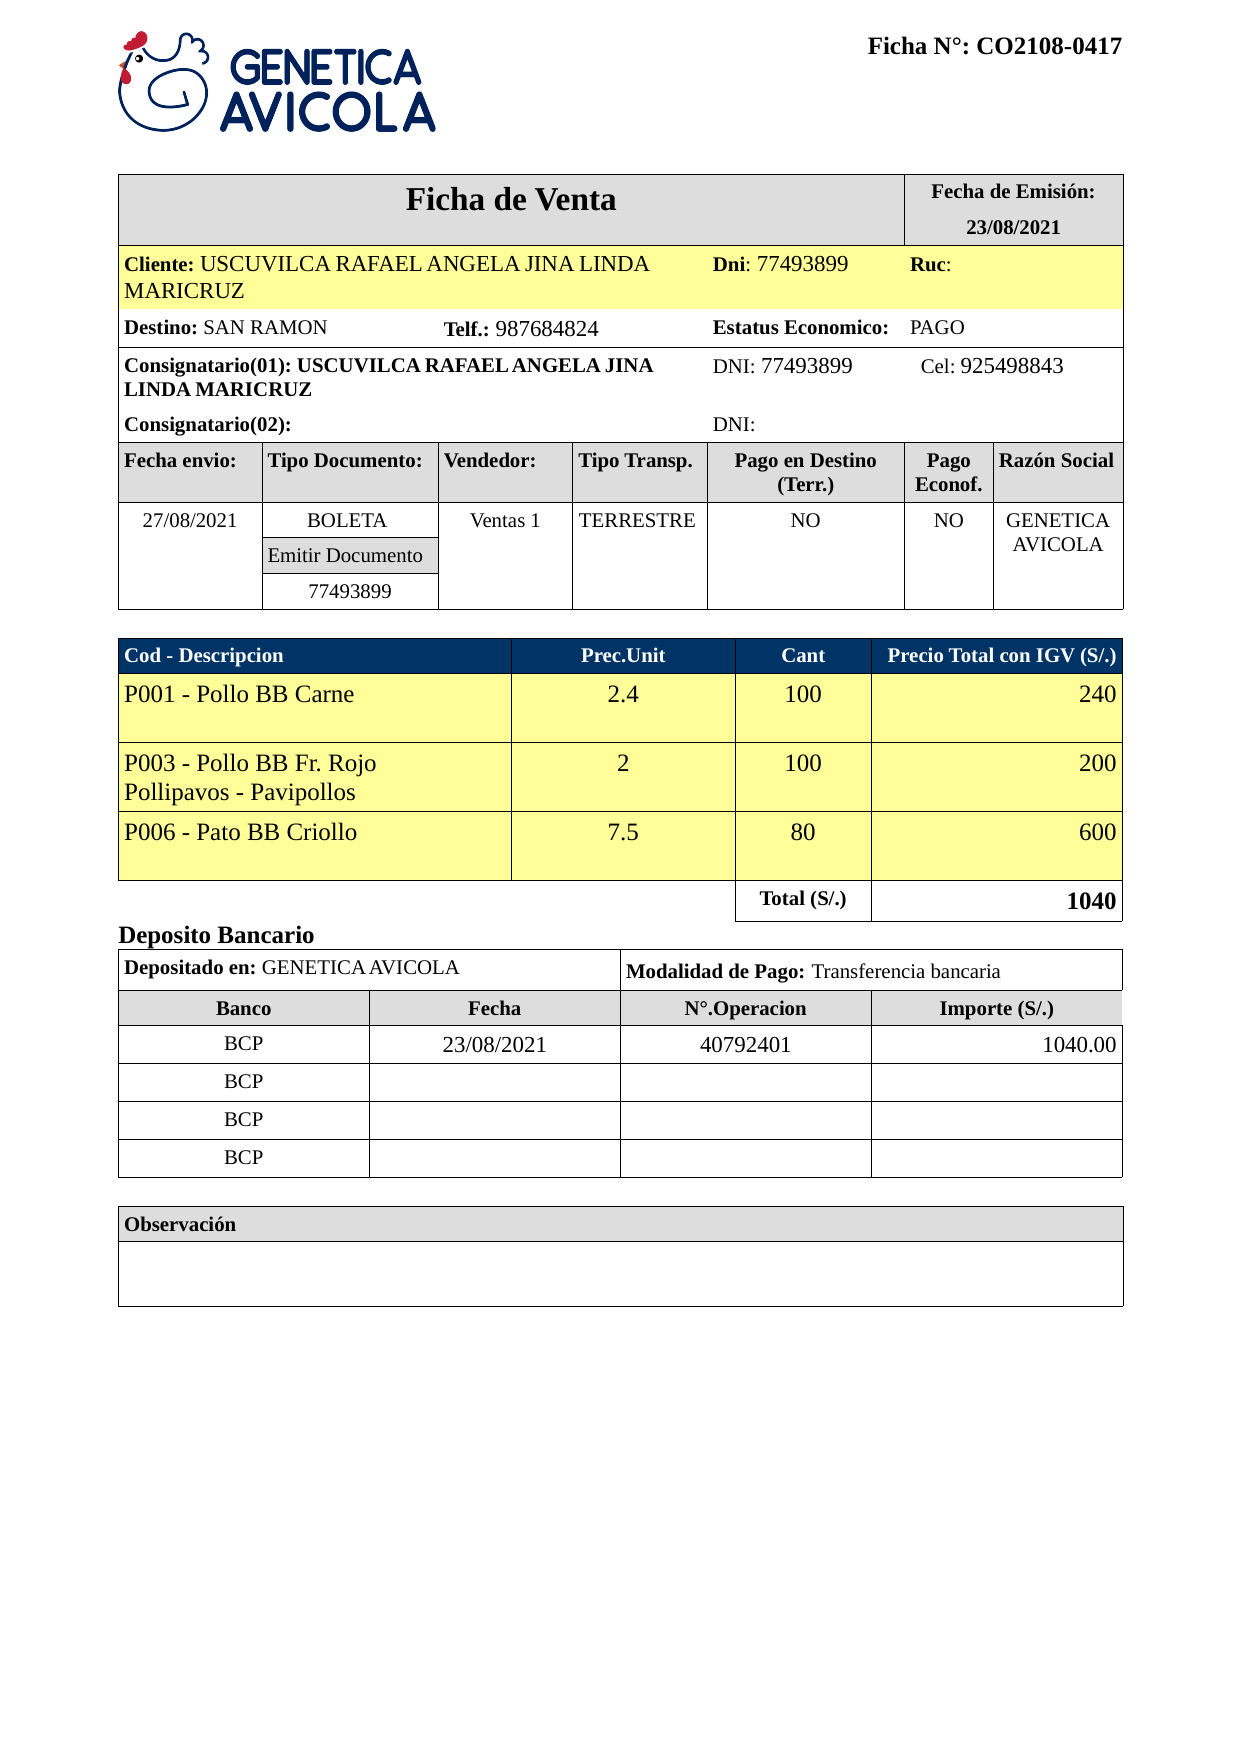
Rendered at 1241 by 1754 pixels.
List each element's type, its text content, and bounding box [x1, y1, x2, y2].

table_cell [370, 1064, 620, 1101]
table_cell 27/08/2021 [119, 503, 262, 608]
table_cell Pago Econof. [905, 443, 993, 502]
table_cell DNI: [707, 406, 1123, 442]
table_cell BCP [119, 1064, 369, 1101]
table_cell DNI: 77493899 [707, 348, 915, 406]
table_cell [621, 1064, 871, 1101]
table_cell Consignatario(02): [119, 406, 707, 442]
table_cell BCP [119, 1102, 369, 1139]
table_header Cod - Descripcion [119, 639, 511, 673]
table_cell Ruc: [904, 246, 1123, 309]
table_cell GENETICA AVICOLA [994, 503, 1123, 608]
table_cell BCP [119, 1140, 369, 1177]
table_cell N°.Operacion [621, 991, 871, 1025]
table_cell P006 - Pato BB Criollo [119, 812, 511, 880]
table_cell Tipo Transp. [573, 443, 707, 502]
table_cell Importe (S/.) [872, 991, 1122, 1025]
table_cell 23/08/2021 [370, 1026, 620, 1063]
table_cell [118, 881, 511, 921]
table_cell Total (S/.) [736, 881, 871, 921]
table_cell Fecha envio: [119, 443, 262, 502]
table_cell Cliente: USCUVILCA RAFAEL ANGELA JINA LINDA MARICRUZ [119, 246, 707, 309]
table_header Prec.Unit [512, 639, 735, 673]
table_cell 7.5 [512, 812, 735, 880]
table_header Precio Total con IGV (S/.) [872, 639, 1122, 673]
table_cell [872, 1140, 1122, 1177]
table_cell Pago en Destino (Terr.) [708, 443, 904, 502]
table_cell PAGO [904, 309, 1123, 347]
table_cell Cel: 925498843 [915, 348, 1123, 406]
text Deposito Bancario [118, 921, 1122, 949]
table_cell [370, 1102, 620, 1139]
table_cell 240 [872, 674, 1122, 742]
table_cell Fecha [370, 991, 620, 1025]
table_cell 77493899 [263, 574, 438, 608]
table_cell Banco [119, 991, 369, 1025]
table_cell P003 - Pollo BB Fr. Rojo Pollipavos - Pavipollos [119, 743, 511, 811]
table_cell [511, 881, 735, 921]
table_cell [872, 1102, 1122, 1139]
table_cell 23/08/2021 [905, 209, 1123, 245]
table_cell [370, 1140, 620, 1177]
table_cell 2.4 [512, 674, 735, 742]
table_cell [872, 1064, 1122, 1101]
table_cell 1040.00 [872, 1026, 1122, 1063]
table_cell 100 [736, 743, 871, 811]
table_cell Vendedor: [439, 443, 572, 502]
table_header Depositado en: GENETICA AVICOLA [119, 950, 620, 990]
table_cell 2 [512, 743, 735, 811]
table_header Modalidad de Pago: Transferencia bancaria [621, 950, 1122, 990]
table_cell Emitir Documento [263, 538, 438, 573]
table_cell 600 [872, 812, 1122, 880]
table_cell Razón Social [994, 443, 1123, 502]
table_cell 40792401 [621, 1026, 871, 1063]
table_cell Telf.: 987684824 [438, 309, 707, 347]
table_cell [119, 1242, 1123, 1306]
table_cell [621, 1102, 871, 1139]
table_cell 200 [872, 743, 1122, 811]
table_cell Consignatario(01): USCUVILCA RAFAEL ANGELA JINA LINDA MARICRUZ [119, 348, 707, 406]
table_cell 80 [736, 812, 871, 880]
table_cell Ventas 1 [439, 503, 572, 608]
table_cell Destino: SAN RAMON [119, 309, 438, 347]
table_cell NO [708, 503, 904, 608]
table_header Cant [736, 639, 871, 673]
table_cell Dni: 77493899 [707, 246, 904, 309]
table_cell Tipo Documento: [263, 443, 438, 502]
table_cell BOLETA [263, 503, 438, 537]
table_cell BCP [119, 1026, 369, 1063]
table_cell P001 - Pollo BB Carne [119, 674, 511, 742]
table_header Ficha de Venta [119, 175, 904, 245]
table_header Observación [119, 1207, 1123, 1241]
table_cell 100 [736, 674, 871, 742]
table_cell TERRESTRE [573, 503, 707, 608]
table_cell [621, 1140, 871, 1177]
table_cell 1040 [872, 881, 1122, 921]
table_header Fecha de Emisión: [905, 175, 1123, 209]
table_cell Estatus Economico: [707, 309, 904, 347]
table_cell NO [905, 503, 993, 608]
picture [118, 31, 436, 132]
